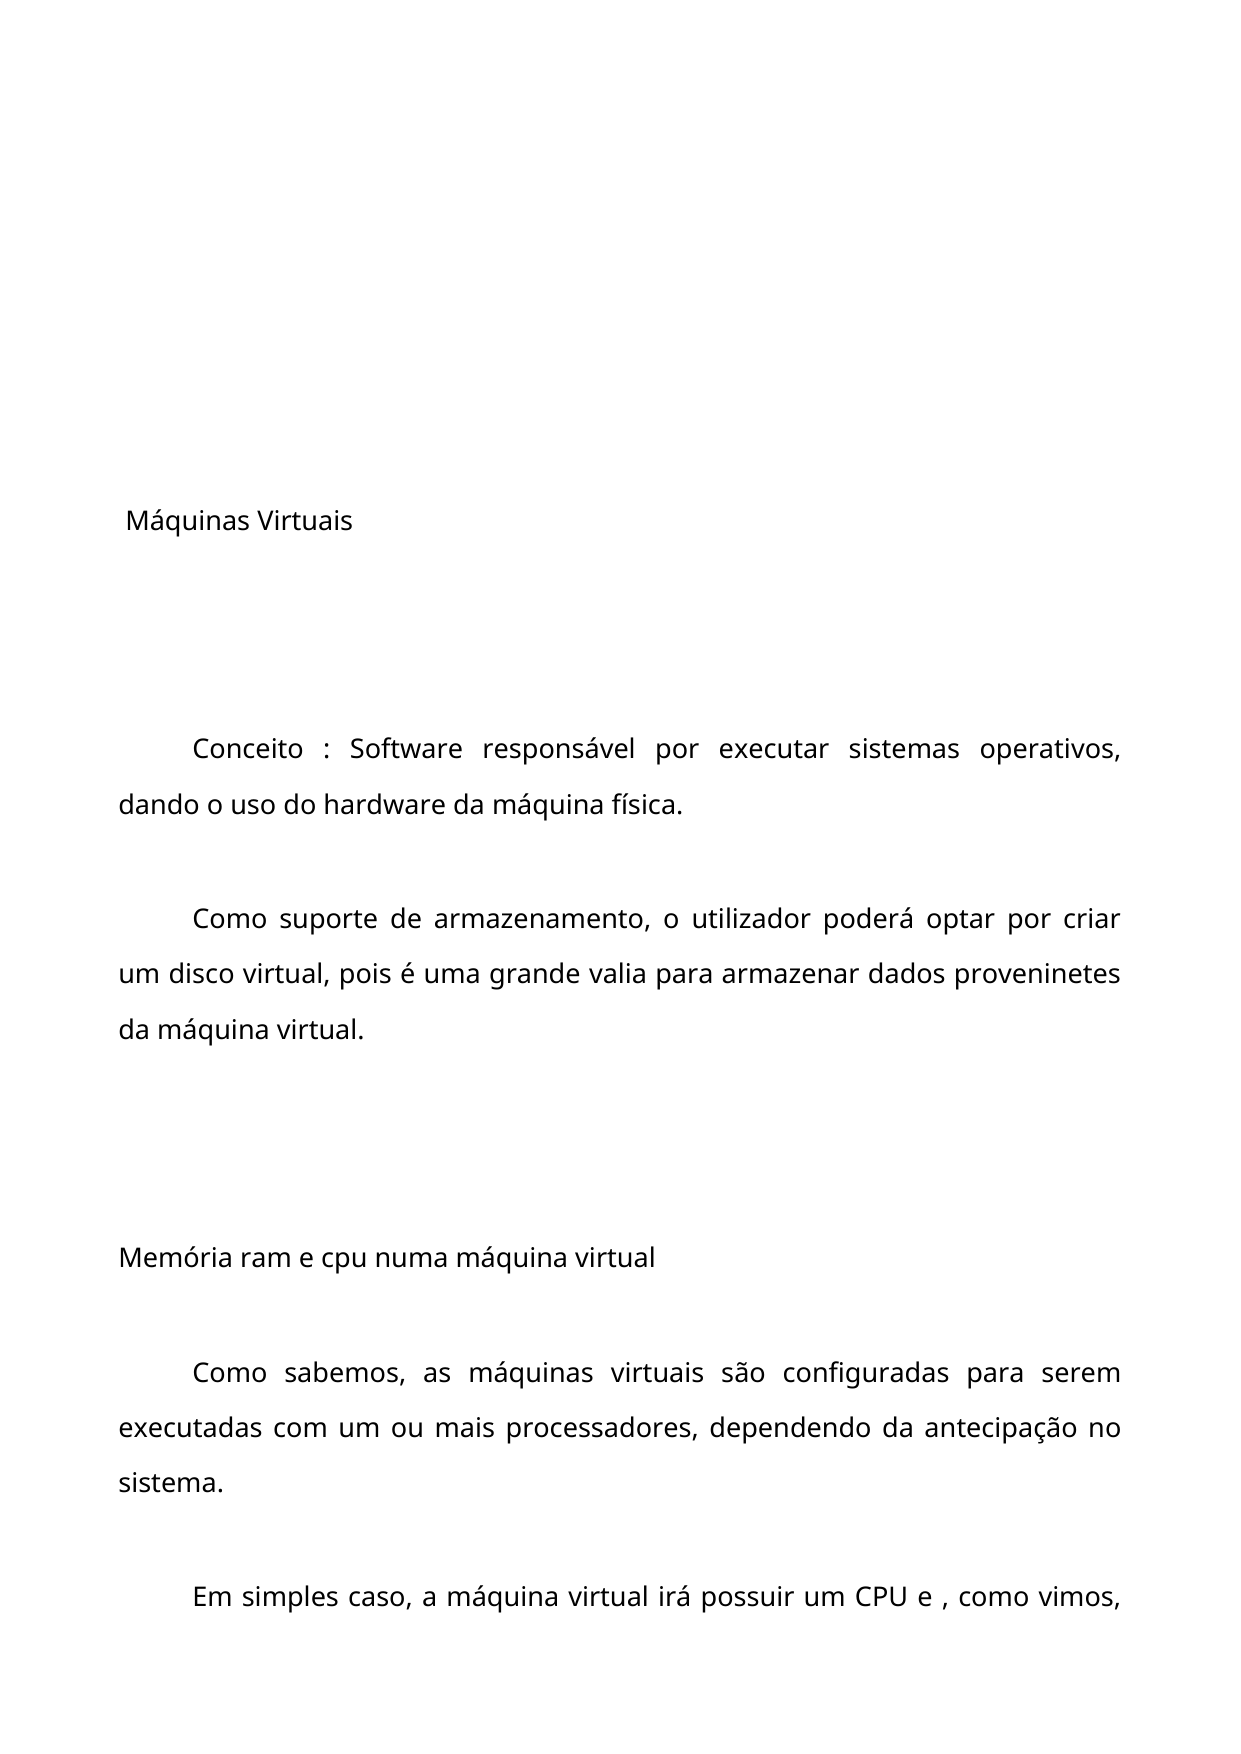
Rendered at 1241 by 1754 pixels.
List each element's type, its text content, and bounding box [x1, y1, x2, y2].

text Como suporte de armazenamento, o utilizador poderá optar por criar um disco virtual, pois é uma grande valia para armazenar dados proveninetes da máquina virtual. [118, 899, 1122, 1047]
text Em simples caso, a máquina virtual irá possuir um CPU e , como vimos, [118, 1578, 1122, 1615]
text Conceito : Software responsável por executar sistemas operativos, dando o uso do hardware da máquina física. [118, 730, 1122, 822]
text Como sabemos, as máquinas virtuais são configuradas para serem executadas com um ou mais processadores, dependendo da antecipação no sistema. [118, 1353, 1122, 1501]
text Máquinas Virtuais [118, 501, 1122, 538]
text Memória ram e cpu numa máquina virtual [118, 1239, 1122, 1276]
